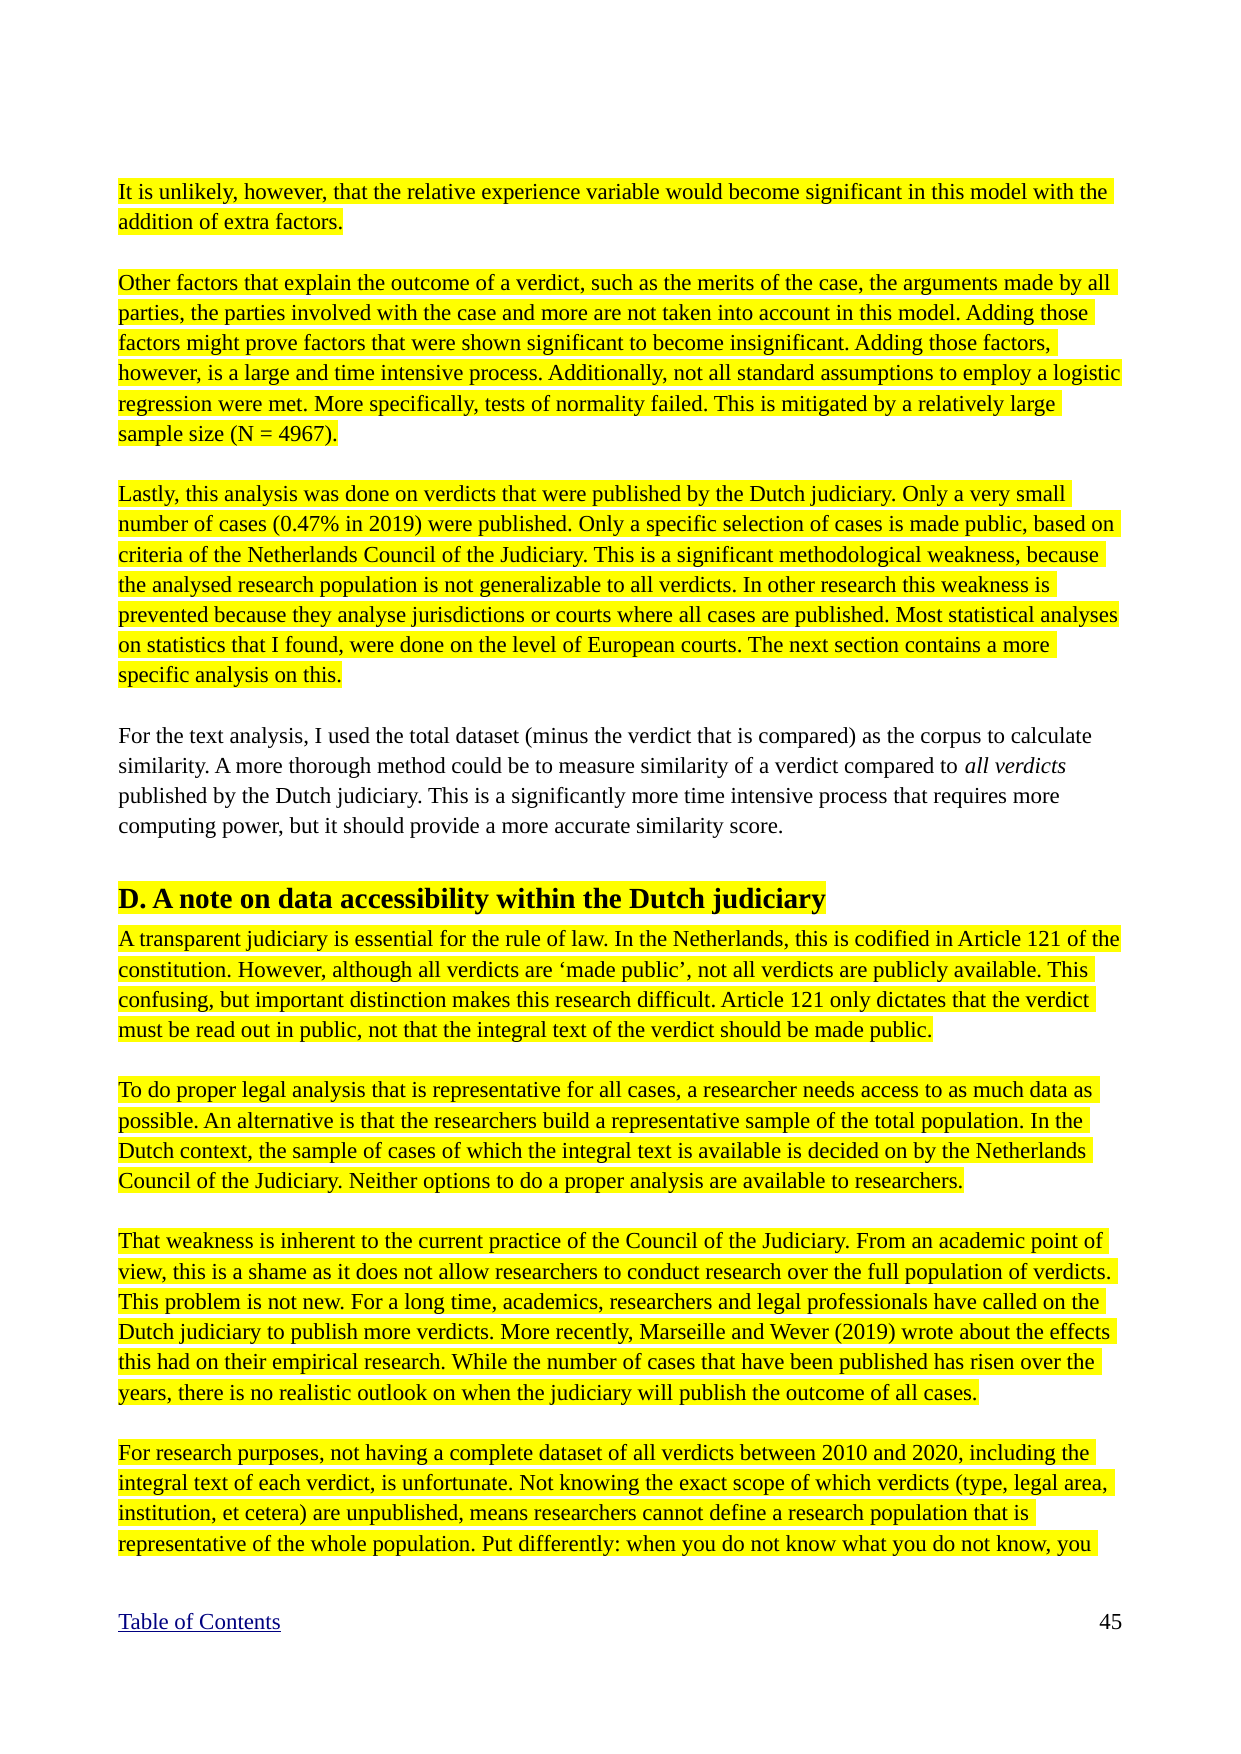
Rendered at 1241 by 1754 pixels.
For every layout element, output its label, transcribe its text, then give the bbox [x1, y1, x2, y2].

text Other factors that explain the outcome of a verdict, such as the merits of the case, the arguments made by all parties, the parties involved with the case and more are not taken into account in this model. Adding those factors might prove factors that were shown significant to become insignificant. Adding those factors, however, is a large and time intensive process. Additionally, not all standard assumptions to employ a logistic regression were met. More specifically, tests of normality failed. This is mitigated by a relatively large sample size (N = 4967). [118, 269, 1122, 446]
text A transparent judiciary is essential for the rule of law. In the Netherlands, this is codified in Article 121 of the constitution. However, although all verdicts are ‘made public’, not all verdicts are publicly available. This confusing, but important distinction makes this research difficult. Article 121 only dictates that the verdict must be read out in public, not that the integral text of the verdict should be made public. [118, 925, 1122, 1042]
text For the text analysis, I used the total dataset (minus the verdict that is compared) as the corpus to calculate similarity. A more thorough method could be to measure similarity of a verdict compared to all verdicts published by the Dutch judiciary. This is a significantly more time intensive process that requires more computing power, but it should provide a more accurate similarity score. [118, 722, 1122, 839]
text It is unlikely, however, that the relative experience variable would become significant in this model with the addition of extra factors. [118, 178, 1122, 235]
text That weakness is inherent to the current practice of the Council of the Judiciary. From an academic point of view, this is a shame as it does not allow researchers to conduct research over the full population of verdicts. This problem is not new. For a long time, academics, researchers and legal professionals have called on the Dutch judiciary to publish more verdicts. More recently, Marseille and Wever (2019) wrote about the effects this had on their empirical research. While the number of cases that have been published has risen over the years, there is no realistic outlook on when the judiciary will publish the outcome of all cases. [118, 1227, 1122, 1405]
text To do proper legal analysis that is representative for all cases, a researcher needs access to as much data as possible. An alternative is that the researchers build a representative sample of the total population. In the Dutch context, the sample of cases of which the integral text is available is decided on by the Netherlands Council of the Judiciary. Neither options to do a proper analysis are available to researchers. [118, 1076, 1122, 1193]
text Lastly, this analysis was done on verdicts that were published by the Dutch judiciary. Only a very small number of cases (0.47% in 2019) were published. Only a specific selection of cases is made public, based on criteria of the Netherlands Council of the Judiciary. This is a significant methodological weakness, because the analysed research population is not generalizable to all verdicts. In other research this weakness is prevented because they analyse jurisdictions or courts where all cases are published. Most statistical analyses on statistics that I found, were done on the level of European courts. The next section contains a more specific analysis on this. [118, 480, 1122, 688]
text For research purposes, not having a complete dataset of all verdicts between 2010 and 2020, including the integral text of each verdict, is unfortunate. Not knowing the exact scope of which verdicts (type, legal area, institution, et cetera) are unpublished, means researchers cannot define a research population that is representative of the whole population. Put differently: when you do not know what you do not know, you [118, 1439, 1122, 1556]
subtitle D. A note on data accessibility within the Dutch judiciary [118, 881, 1122, 914]
